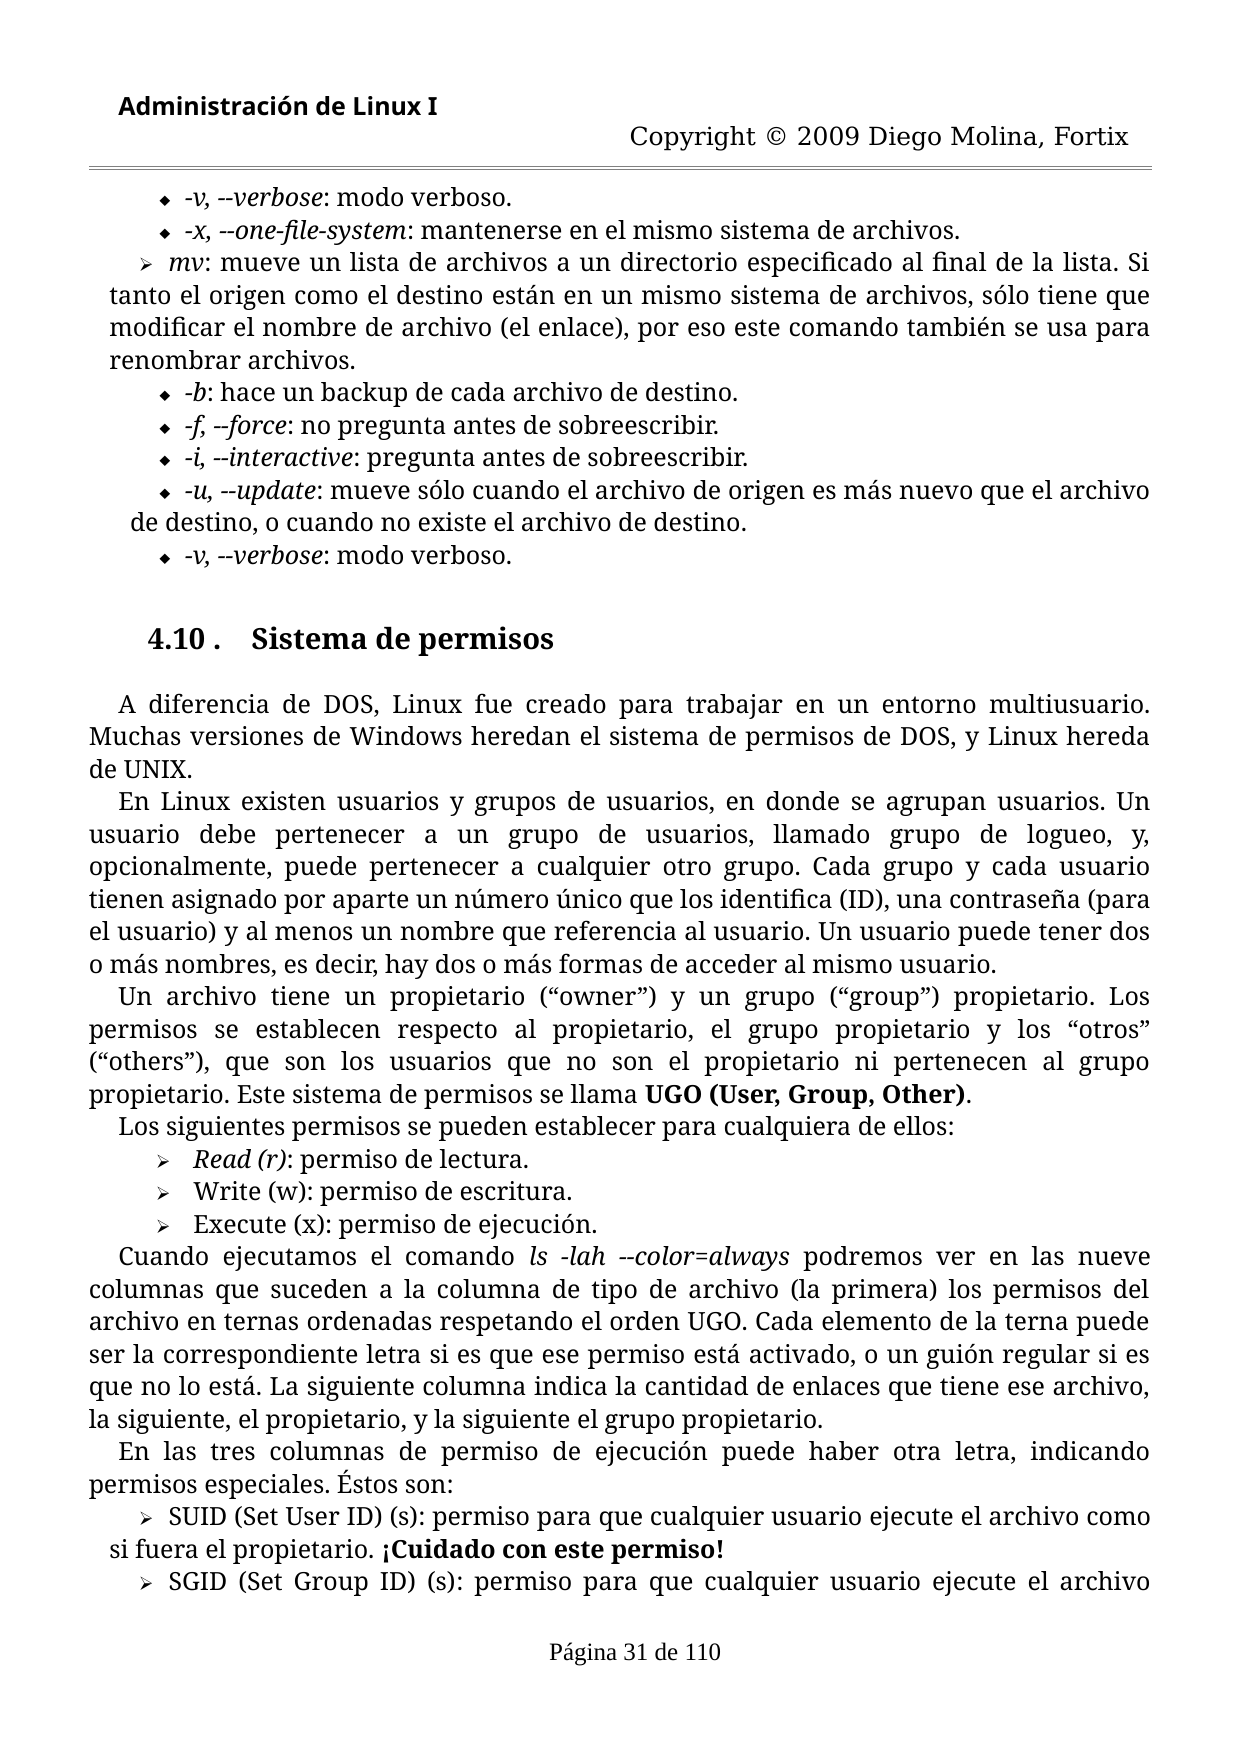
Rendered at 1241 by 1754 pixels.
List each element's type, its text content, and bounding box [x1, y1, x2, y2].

text A diferencia de DOS, Linux fue creado para trabajar en un entorno multiusuario. Muchas versiones de Windows heredan el sistema de permisos de DOS, y Linux hereda de UNIX. [88, 687, 1152, 784]
text Un archivo tiene un propietario (“owner”) y un grupo (“group”) propietario. Los permisos se establecen respecto al propietario, el grupo propietario y los “otros” (“others”), que son los usuarios que no son el propietario ni pertenecen al grupo propietario. Este sistema de permisos se llama UGO (User, Group, Other). [88, 979, 1152, 1109]
list SUID (Set User ID) (s): permiso para que cualquier usuario ejecute el archivo como si fuera el propietario. ¡Cuidado con este permiso! [88, 1499, 1152, 1564]
list -u, --update: mueve sólo cuando el archivo de origen es más nuevo que el archivo de destino, o cuando no existe el archivo de destino. [88, 473, 1152, 538]
list Execute (x): permiso de ejecución. [126, 1207, 1152, 1239]
list -v, --verbose: modo verboso. [88, 538, 1152, 571]
text Los siguientes permisos se pueden establecer para cualquiera de ellos: [88, 1109, 1152, 1142]
text Cuando ejecutamos el comando ls -lah --color=always podremos ver en las nueve columnas que suceden a la columna de tipo de archivo (la primera) los permisos del archivo en ternas ordenadas respetando el orden UGO. Cada elemento de la terna puede ser la correspondiente letra si es que ese permiso está activado, o un guión regular si es que no lo está. La siguiente columna indica la cantidad de enlaces que tiene ese archivo, la siguiente, el propietario, y la siguiente el grupo propietario. [88, 1239, 1152, 1434]
list Read (r): permiso de lectura. [126, 1142, 1152, 1174]
list -v, --verbose: modo verboso. [88, 181, 1152, 213]
list Write (w): permiso de escritura. [126, 1174, 1152, 1207]
list -i, --interactive: pregunta antes de sobreescribir. [88, 441, 1152, 473]
text En Linux existen usuarios y grupos de usuarios, en donde se agrupan usuarios. Un usuario debe pertenecer a un grupo de usuarios, llamado grupo de logueo, y, opcionalmente, puede pertenecer a cualquier otro grupo. Cada grupo y cada usuario tienen asignado por aparte un número único que los identifica (ID), una contraseña (para el usuario) y al menos un nombre que referencia al usuario. Un usuario puede tener dos o más nombres, es decir, hay dos o más formas de acceder al mismo usuario. [88, 784, 1152, 979]
list -x, --one-file-system: mantenerse en el mismo sistema de archivos. [88, 213, 1152, 246]
subtitle Sistema de permisos [88, 618, 1152, 658]
list SGID (Set Group ID) (s): permiso para que cualquier usuario ejecute el archivo [88, 1564, 1152, 1597]
list mv: mueve un lista de archivos a un directorio especificado al final de la lista. Si tanto el origen como el destino están en un mismo sistema de archivos, sólo tiene que modificar el nombre de archivo (el enlace), por eso este comando también se usa para renombrar archivos. [88, 246, 1152, 376]
list -f, --force: no pregunta antes de sobreescribir. [88, 408, 1152, 441]
text En las tres columnas de permiso de ejecución puede haber otra letra, indicando permisos especiales. Éstos son: [88, 1434, 1152, 1499]
list -b: hace un backup de cada archivo de destino. [88, 376, 1152, 408]
